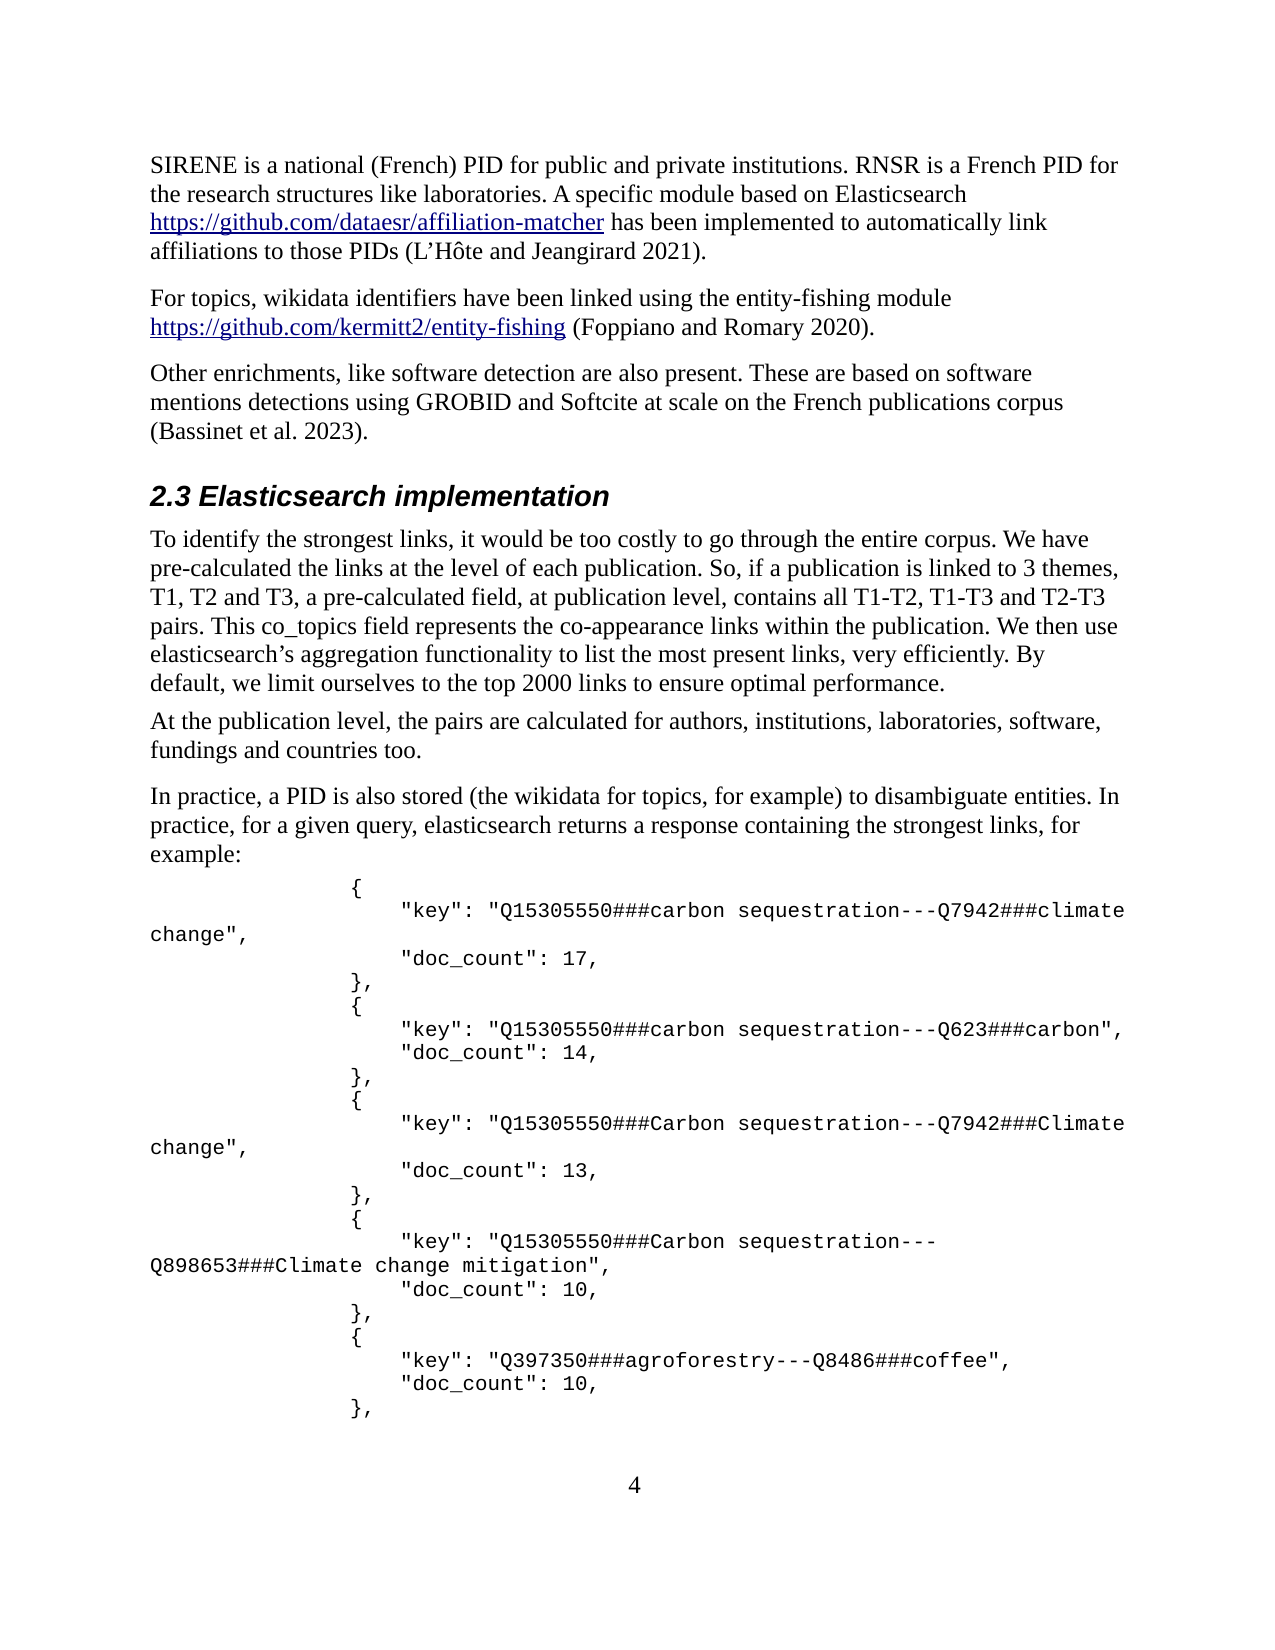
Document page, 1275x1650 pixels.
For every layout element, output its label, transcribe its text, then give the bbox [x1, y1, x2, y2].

text { [150, 877, 1125, 900]
text For topics, wikidata identifiers have been linked using the entity-fishing module https://github.com/kermitt2/entity-fishing (Foppiano and Romary 2020). [150, 283, 1125, 340]
text In practice, a PID is also stored (the wikidata for topics, for example) to disambiguate entities. In practice, for a given query, elasticsearch returns a response containing the strongest links, for example: [150, 781, 1125, 868]
text { [150, 995, 1125, 1018]
text }, [150, 971, 1125, 995]
text "doc_count": 10, [150, 1373, 1125, 1397]
text "key": "Q15305550###Carbon sequestration---Q898653###Climate change mitigation", [150, 1231, 1125, 1279]
text Other enrichments, like software detection are also present. These are based on software mentions detections using GROBID and Softcite at scale on the French publications corpus (Bassinet et al. 2023). [150, 358, 1125, 444]
text "key": "Q15305550###carbon sequestration---Q7942###climate change", [150, 900, 1125, 948]
text { [150, 1089, 1125, 1113]
text "key": "Q15305550###carbon sequestration---Q623###carbon", [150, 1018, 1125, 1042]
text { [150, 1326, 1125, 1349]
text }, [150, 1302, 1125, 1326]
text "doc_count": 17, [150, 948, 1125, 971]
text "doc_count": 13, [150, 1160, 1125, 1184]
text { [150, 1208, 1125, 1231]
text "key": "Q397350###agroforestry---Q8486###coffee", [150, 1349, 1125, 1373]
text "doc_count": 14, [150, 1042, 1125, 1066]
subtitle 2.3 Elasticsearch implementation [150, 478, 1125, 512]
text "doc_count": 10, [150, 1279, 1125, 1302]
text To identify the strongest links, it would be too costly to go through the entire corpus. We have pre-calculated the links at the level of each publication. So, if a publication is linked to 3 themes, T1, T2 and T3, a pre-calculated field, at publication level, contains all T1-T2, T1-T3 and T2-T3 pairs. This co_topics field represents the co-appearance links within the publication. We then use elasticsearch’s aggregation functionality to list the most present links, very efficiently. By default, we limit ourselves to the top 2000 links to ensure optimal performance. [150, 524, 1125, 697]
text SIRENE is a national (French) PID for public and private institutions. RNSR is a French PID for the research structures like laboratories. A specific module based on Elasticsearch https://github.com/dataesr/affiliation-matcher has been implemented to automatically link affiliations to those PIDs (L’Hôte and Jeangirard 2021). [150, 150, 1125, 265]
text }, [150, 1066, 1125, 1089]
text }, [150, 1184, 1125, 1208]
text "key": "Q15305550###Carbon sequestration---Q7942###Climate change", [150, 1113, 1125, 1160]
text }, [150, 1397, 1125, 1421]
text At the publication level, the pairs are calculated for authors, institutions, laboratories, software, fundings and countries too. [150, 706, 1125, 763]
